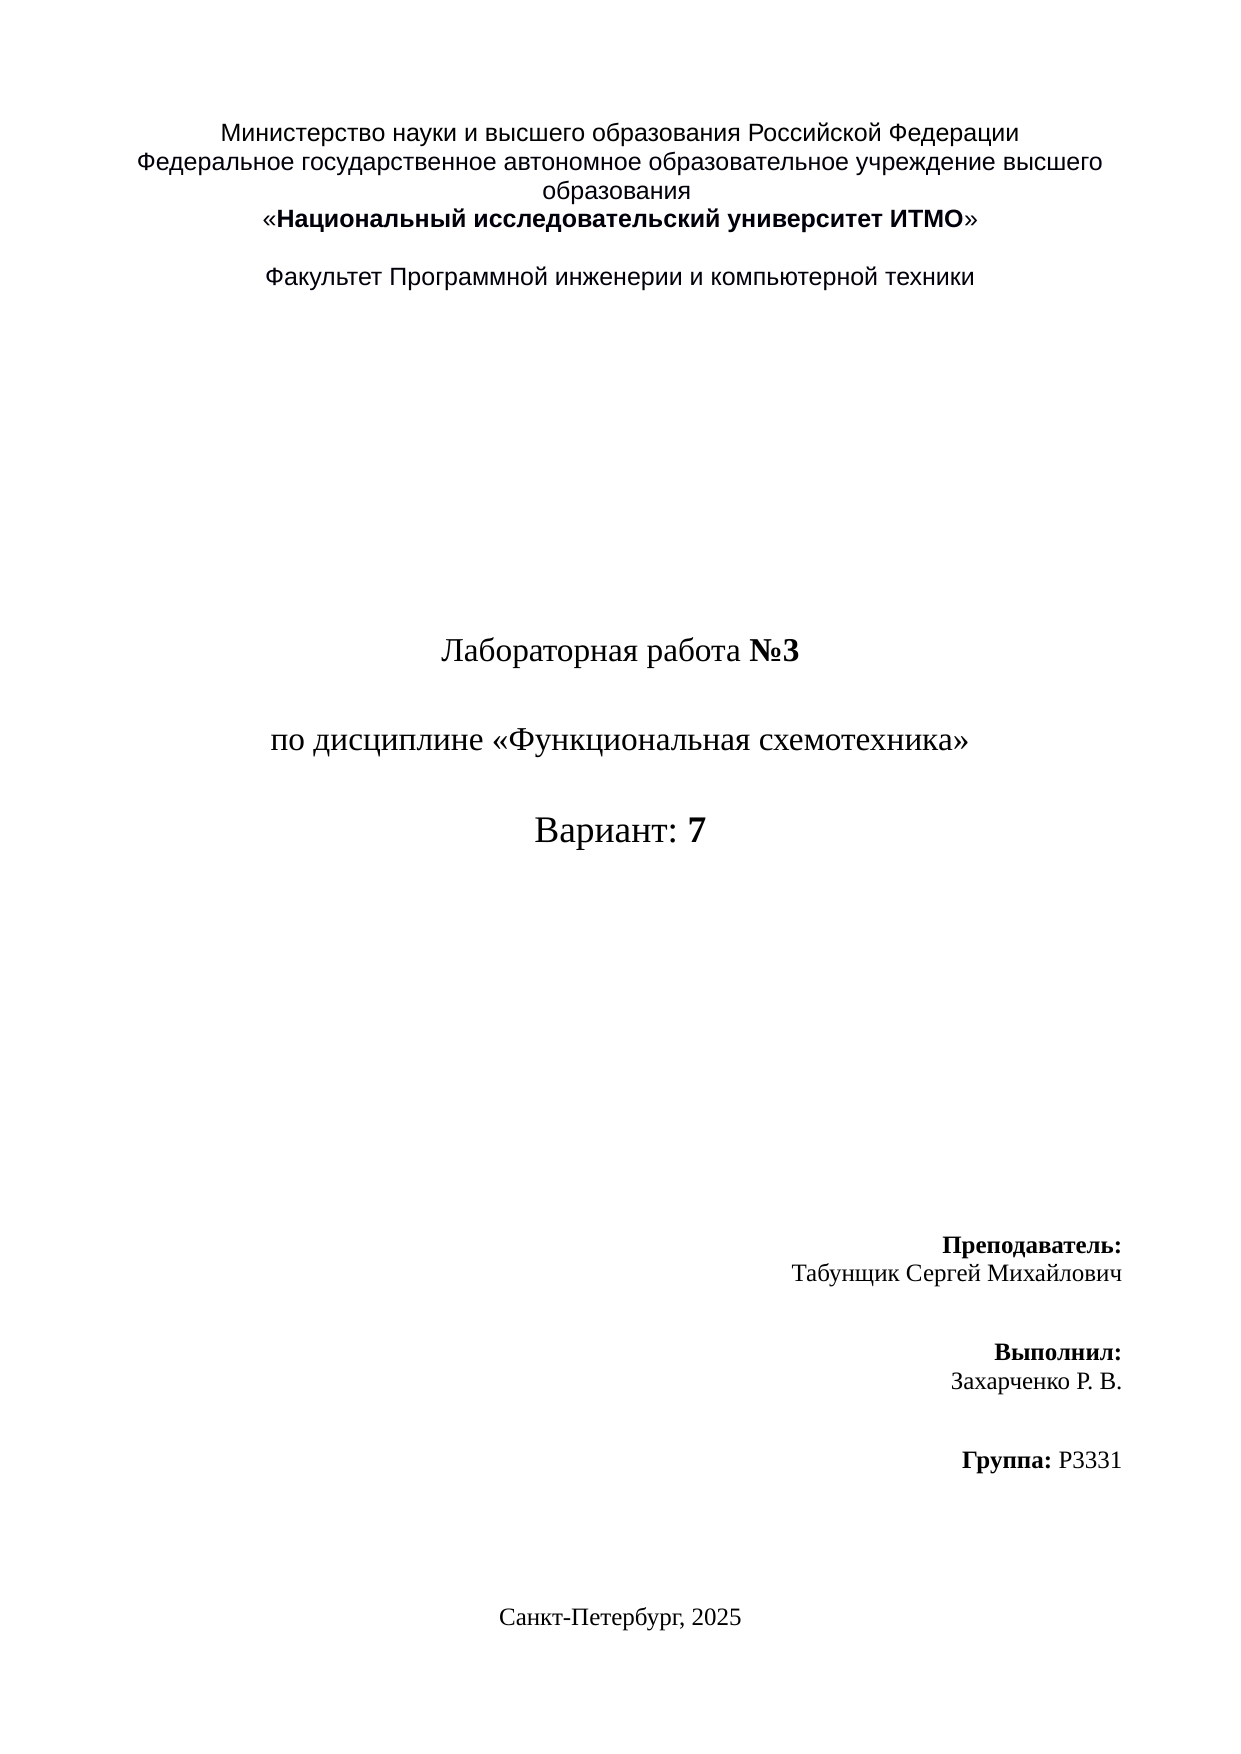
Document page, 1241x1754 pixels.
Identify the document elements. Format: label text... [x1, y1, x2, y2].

text Федеральное государственное автономное образовательное учреждение высшего образования [118, 147, 1122, 204]
text Санкт-Петербург, 2025 [118, 1602, 1122, 1631]
text Факультет Программной инженерии и компьютерной техники [118, 262, 1122, 291]
text Вариант: 7 [118, 807, 1122, 850]
text Преподаватель: Табунщик Сергей Михайлович [118, 1230, 1122, 1287]
text Лабораторная работа №3 [118, 631, 1122, 669]
text по дисциплине «Функциональная схемотехника» [118, 719, 1122, 757]
text Выполнил: Захарченко Р. В. [118, 1337, 1122, 1395]
text Группа: Р3331 [118, 1445, 1122, 1473]
text Министерство науки и высшего образования Российской Федерации [118, 118, 1122, 147]
text «Национальный исследовательский университет ИТМО» [118, 204, 1122, 233]
